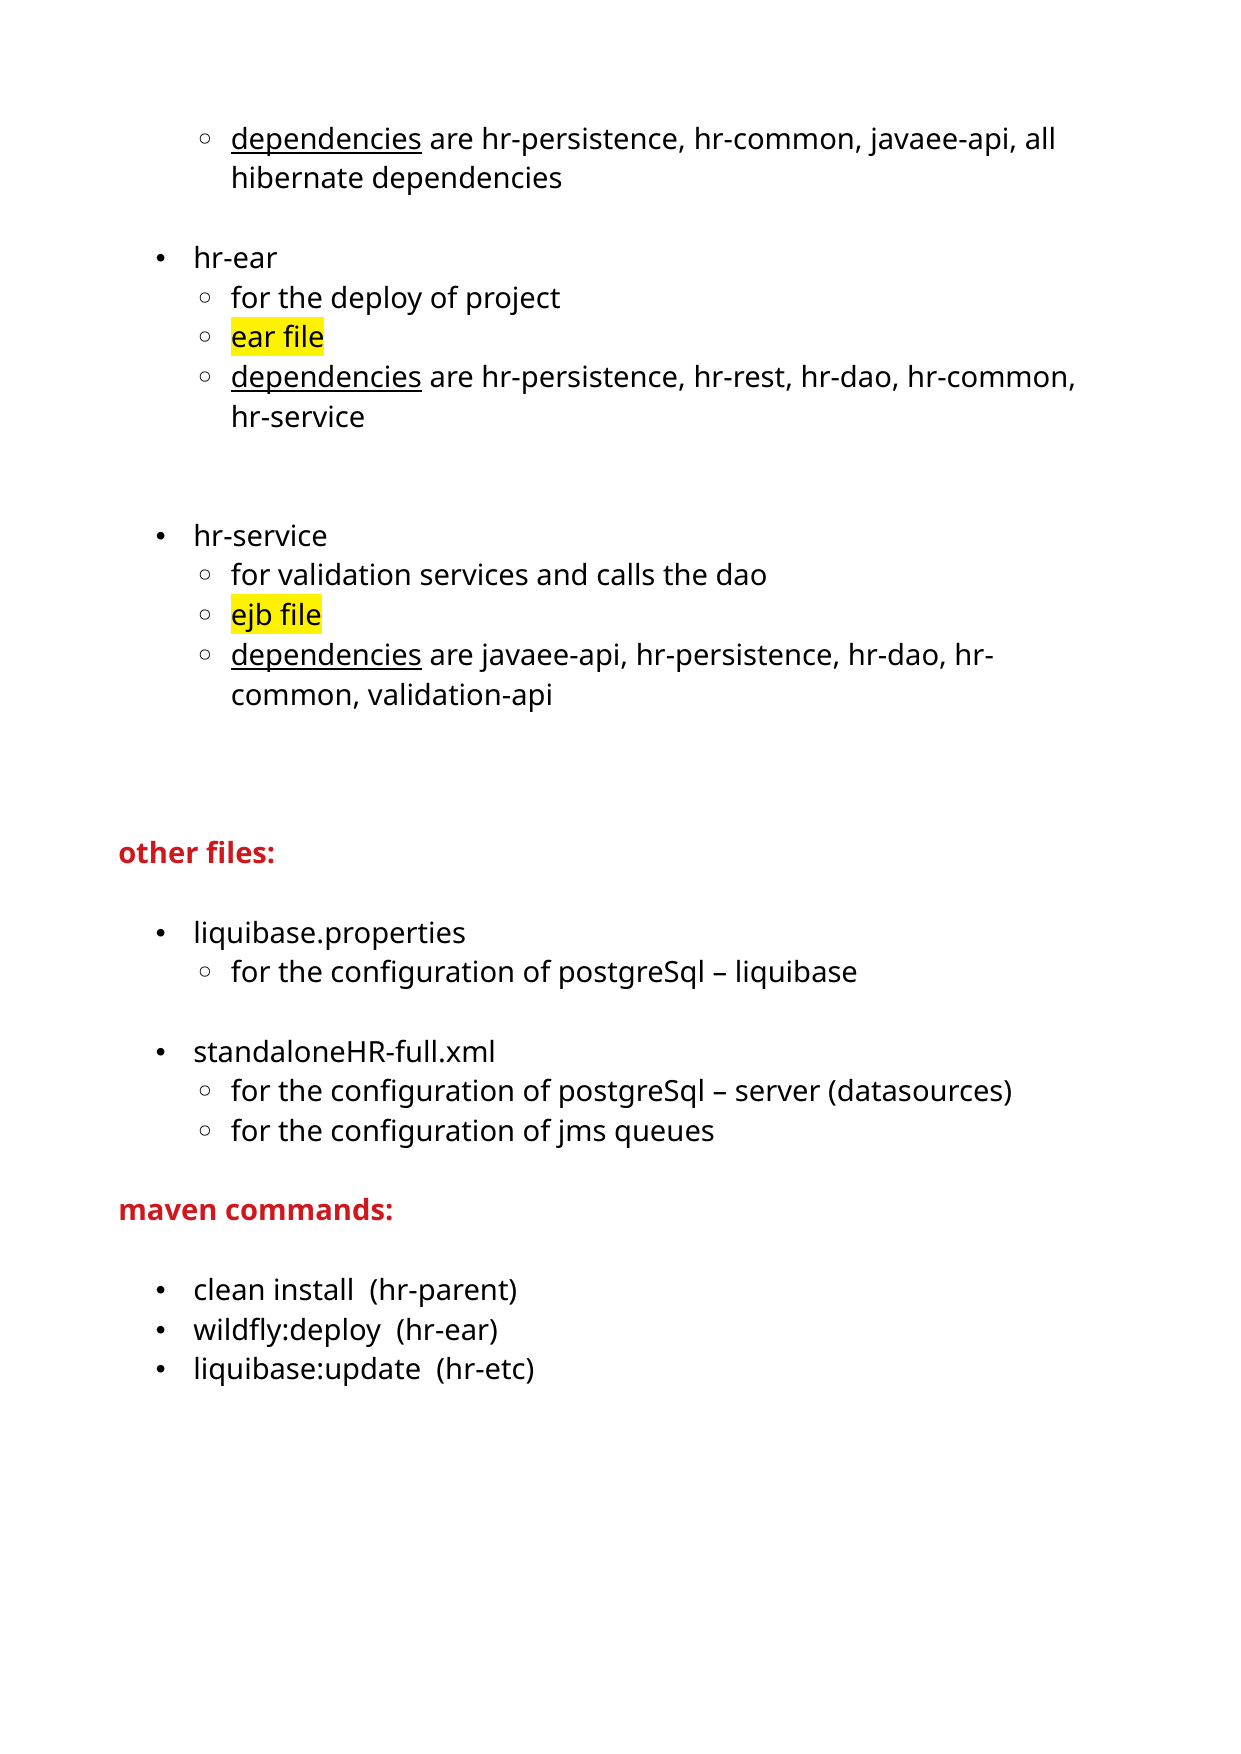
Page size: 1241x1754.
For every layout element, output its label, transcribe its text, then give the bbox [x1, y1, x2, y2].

list dependencies are javaee-api, hr-persistence, hr-dao, hr-common, validation-api [193, 634, 1122, 713]
list for the deploy of project [193, 277, 1122, 317]
list for the configuration of postgreSql – server (datasources) [193, 1071, 1122, 1110]
list ejb file [193, 594, 1122, 634]
list dependencies are hr-persistence, hr-common, javaee-api, all hibernate dependencies [193, 118, 1122, 197]
list hr-service [156, 515, 1122, 555]
list liquibase.properties [156, 912, 1122, 952]
text other files: [118, 832, 1122, 872]
list ear file [193, 317, 1122, 356]
list liquibase:update (hr-etc) [156, 1348, 1122, 1388]
list dependencies are hr-persistence, hr-rest, hr-dao, hr-common, hr-service [193, 356, 1122, 436]
list clean install (hr-parent) [156, 1269, 1122, 1309]
list for the configuration of postgreSql – liquibase [193, 952, 1122, 991]
list for validation services and calls the dao [193, 555, 1122, 594]
list hr-ear [156, 237, 1122, 277]
list standaloneHR-full.xml [156, 1031, 1122, 1071]
list wildfly:deploy (hr-ear) [156, 1309, 1122, 1348]
text maven commands: [118, 1190, 1122, 1229]
list for the configuration of jms queues [193, 1110, 1122, 1150]
